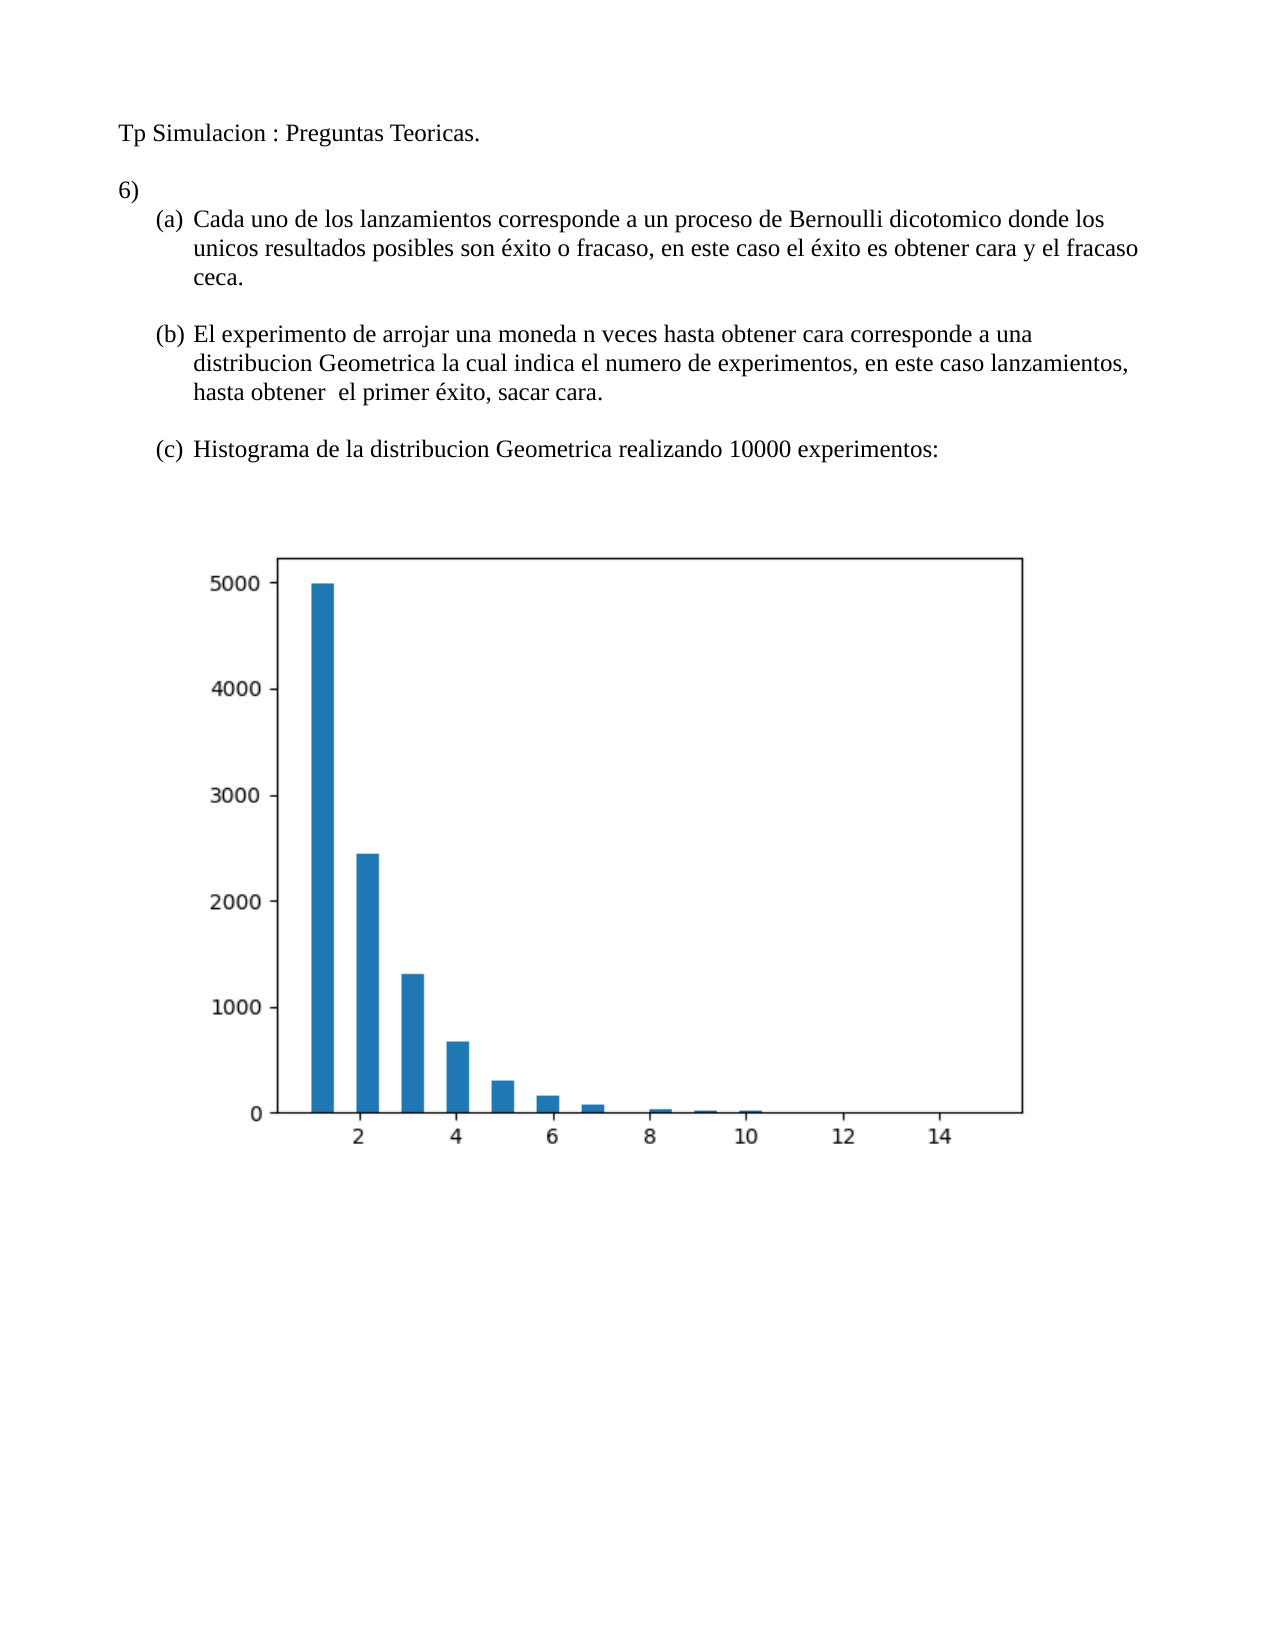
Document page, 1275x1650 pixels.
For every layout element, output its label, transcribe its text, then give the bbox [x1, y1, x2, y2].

text 6) [118, 176, 1157, 204]
list El experimento de arrojar una moneda n veces hasta obtener cara corresponde a una distribucion Geometrica la cual indica el numero de experimentos, en este caso lanzamientos, hasta obtener el primer éxito, sacar cara. [156, 319, 1157, 406]
list Histograma de la distribucion Geometrica realizando 10000 experimentos: [156, 434, 1157, 463]
picture [157, 471, 1118, 1192]
text Tp Simulacion : Preguntas Teoricas. [118, 118, 1157, 147]
list Cada uno de los lanzamientos corresponde a un proceso de Bernoulli dicotomico donde los unicos resultados posibles son éxito o fracaso, en este caso el éxito es obtener cara y el fracaso ceca. [156, 204, 1157, 291]
